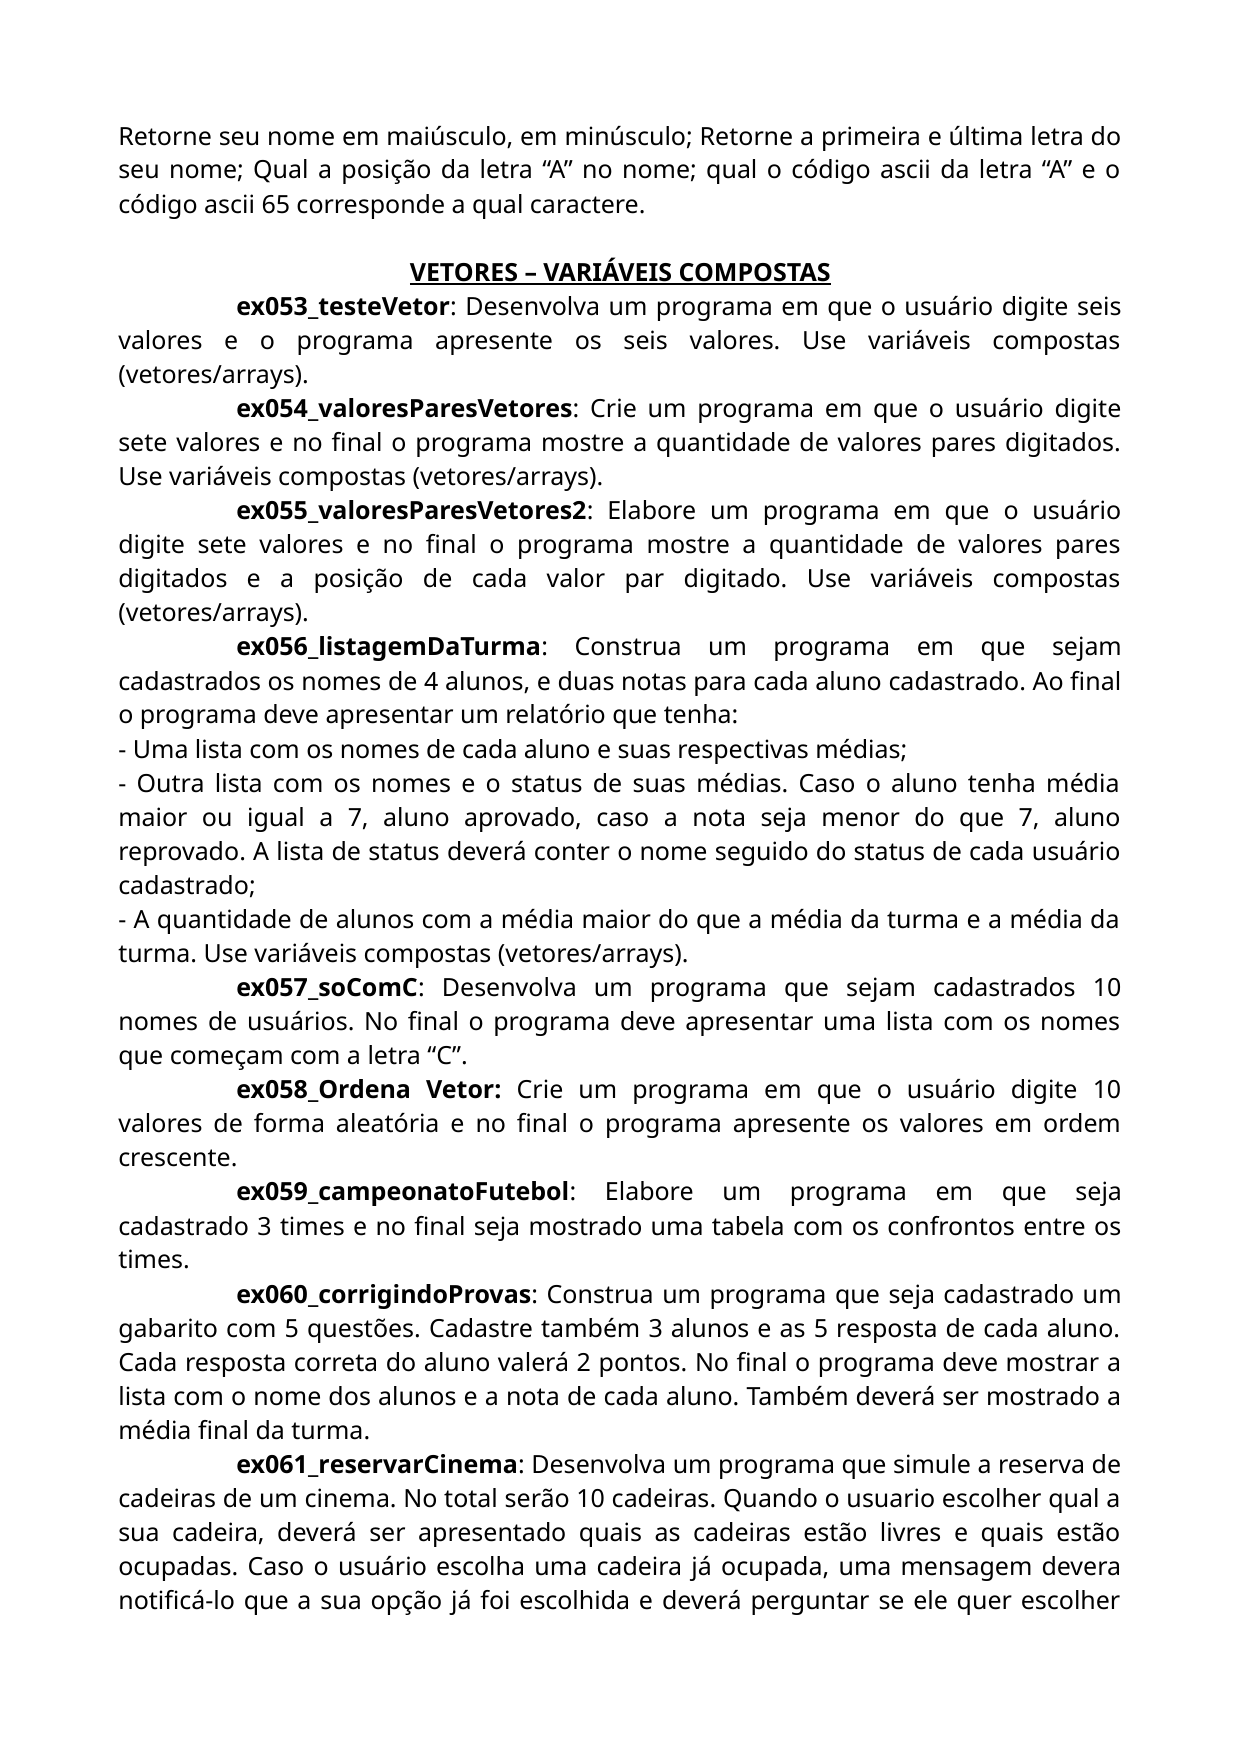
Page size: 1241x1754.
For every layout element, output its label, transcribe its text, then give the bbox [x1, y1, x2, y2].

text ex054_valoresParesVetores: Crie um programa em que o usuário digite sete valores e no final o programa mostre a quantidade de valores pares digitados. Use variáveis compostas (vetores/arrays). [118, 391, 1122, 493]
text - A quantidade de alunos com a média maior do que a média da turma e a média da turma. Use variáveis compostas (vetores/arrays). [118, 902, 1122, 970]
text ex060_corrigindoProvas: Construa um programa que seja cadastrado um gabarito com 5 questões. Cadastre também 3 alunos e as 5 resposta de cada aluno. Cada resposta correta do aluno valerá 2 pontos. No final o programa deve mostrar a lista com o nome dos alunos e a nota de cada aluno. Também deverá ser mostrado a média final da turma. [118, 1276, 1122, 1447]
text ex061_reservarCinema: Desenvolva um programa que simule a reserva de cadeiras de um cinema. No total serão 10 cadeiras. Quando o usuario escolher qual a sua cadeira, deverá ser apresentado quais as cadeiras estão livres e quais estão ocupadas. Caso o usuário escolha uma cadeira já ocupada, uma mensagem devera notificá-lo que a sua opção já foi escolhida e deverá perguntar se ele quer escolher [118, 1447, 1122, 1617]
text ex059_campeonatoFutebol: Elabore um programa em que seja cadastrado 3 times e no final seja mostrado uma tabela com os confrontos entre os times. [118, 1174, 1122, 1276]
text - Outra lista com os nomes e o status de suas médias. Caso o aluno tenha média maior ou igual a 7, aluno aprovado, caso a nota seja menor do que 7, aluno reprovado. A lista de status deverá conter o nome seguido do status de cada usuário cadastrado; [118, 765, 1122, 902]
text VETORES – VARIÁVEIS COMPOSTAS [118, 254, 1122, 288]
text ex058_Ordena Vetor: Crie um programa em que o usuário digite 10 valores de forma aleatória e no final o programa apresente os valores em ordem crescente. [118, 1072, 1122, 1174]
text ex053_testeVetor: Desenvolva um programa em que o usuário digite seis valores e o programa apresente os seis valores. Use variáveis compostas (vetores/arrays). [118, 288, 1122, 391]
text ex057_soComC: Desenvolva um programa que sejam cadastrados 10 nomes de usuários. No final o programa deve apresentar uma lista com os nomes que começam com a letra “C”. [118, 970, 1122, 1072]
text ex055_valoresParesVetores2: Elabore um programa em que o usuário digite sete valores e no final o programa mostre a quantidade de valores pares digitados e a posição de cada valor par digitado. Use variáveis compostas (vetores/arrays). [118, 493, 1122, 629]
text Retorne seu nome em maiúsculo, em minúsculo; Retorne a primeira e última letra do seu nome; Qual a posição da letra “A” no nome; qual o código ascii da letra “A” e o código ascii 65 corresponde a qual caractere. [118, 118, 1122, 220]
text ex056_listagemDaTurma: Construa um programa em que sejam cadastrados os nomes de 4 alunos, e duas notas para cada aluno cadastrado. Ao final o programa deve apresentar um relatório que tenha: [118, 629, 1122, 731]
text - Uma lista com os nomes de cada aluno e suas respectivas médias; [118, 731, 1122, 765]
